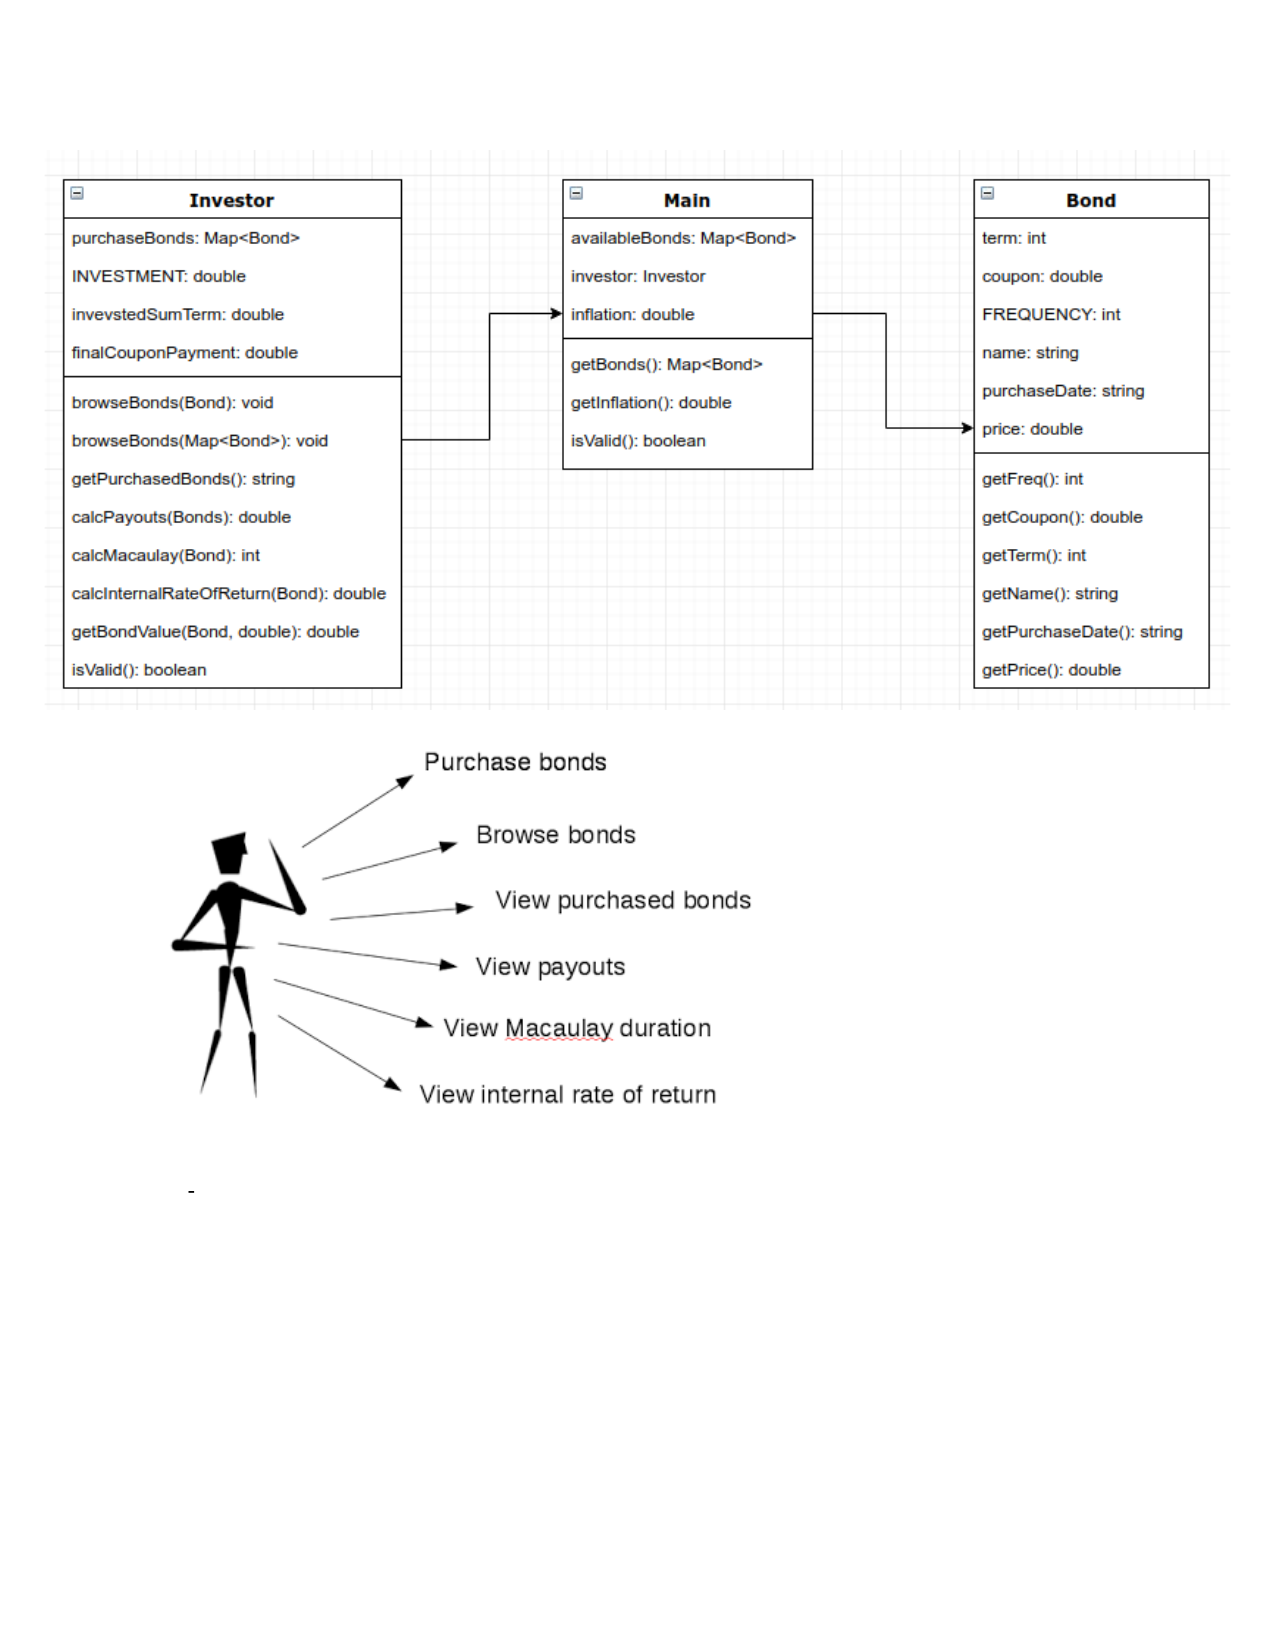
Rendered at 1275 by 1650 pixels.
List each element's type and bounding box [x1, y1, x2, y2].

picture [44, 150, 1231, 710]
picture [599, 713, 781, 1144]
